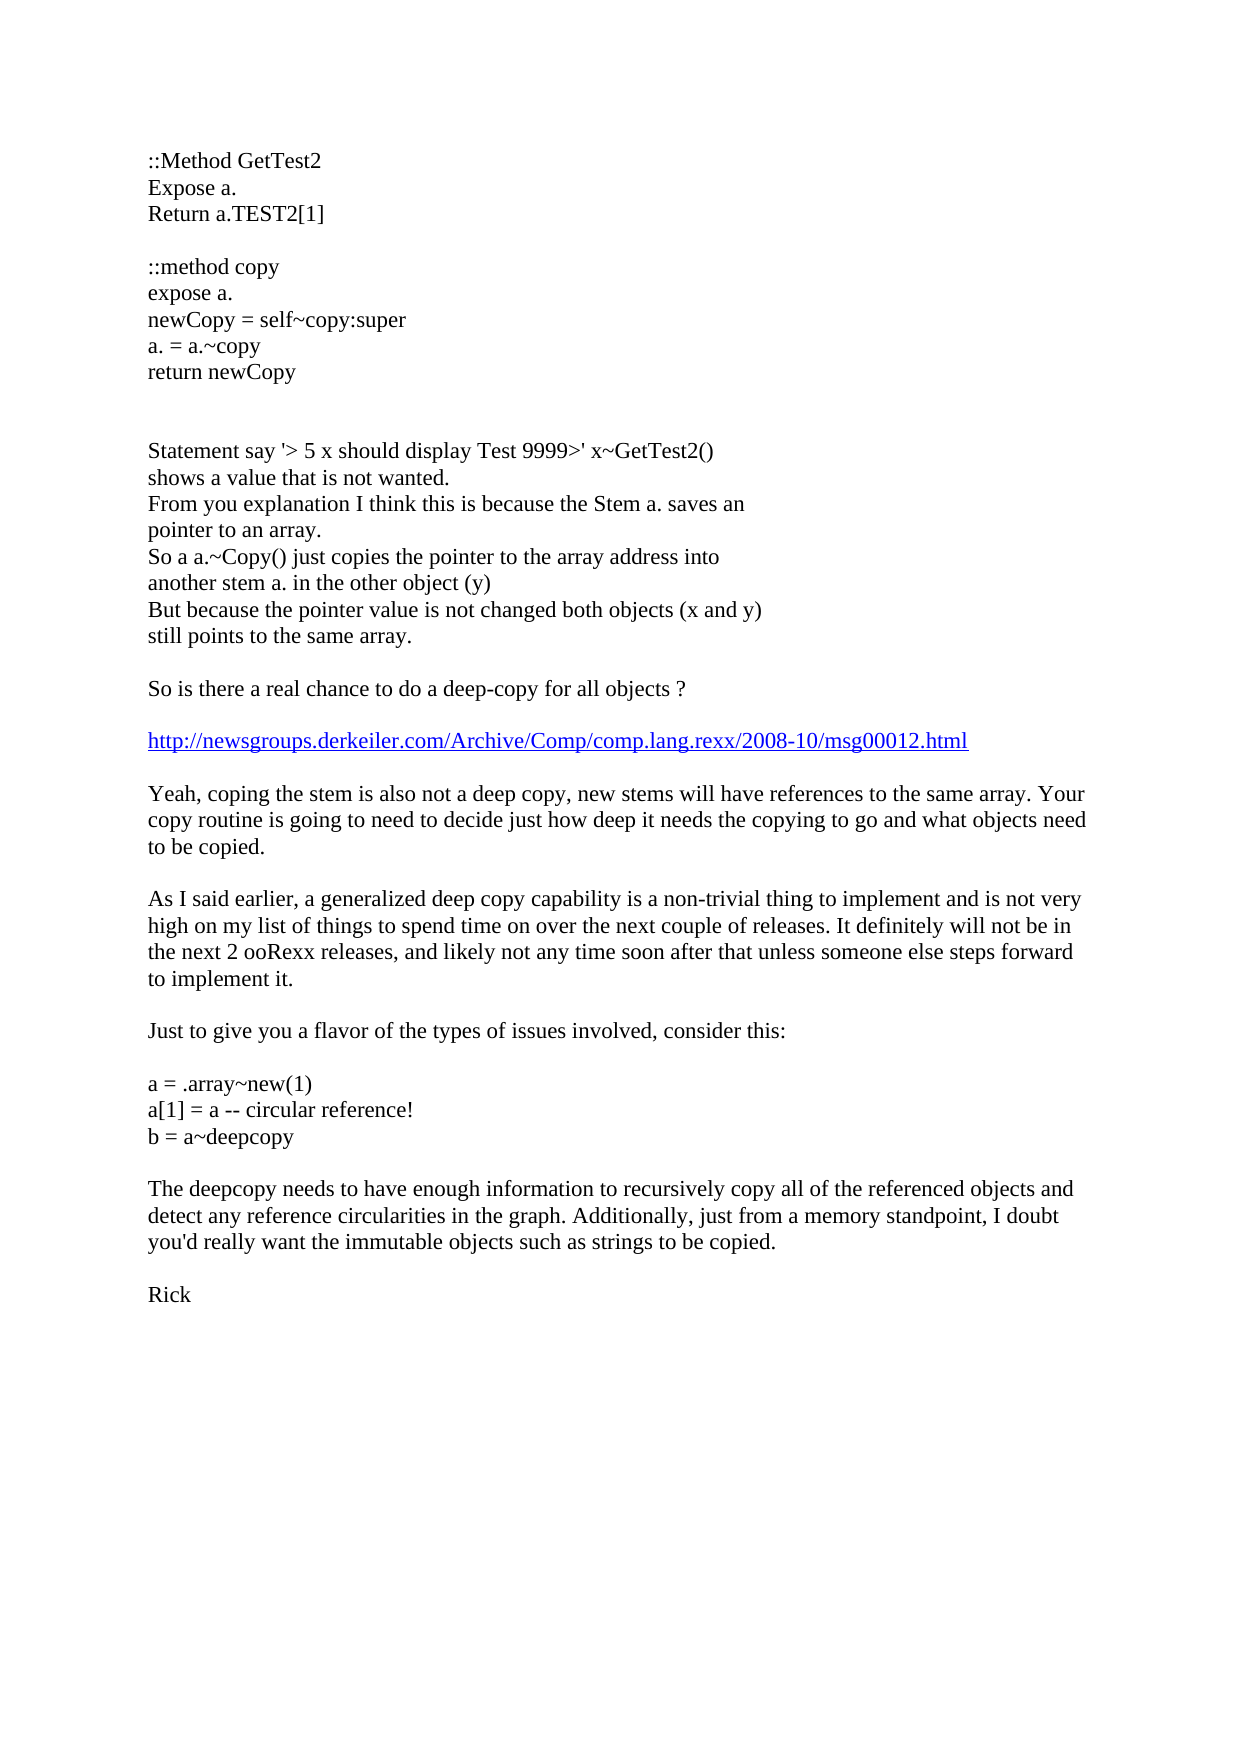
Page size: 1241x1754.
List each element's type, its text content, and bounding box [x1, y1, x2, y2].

text pointer to an array. So a a.~Copy() just copies the pointer to the array address into another stem a. in the other object (y) But because the pointer value is not changed both objects (x and y) still points to the same array. So is there a real chance to do a deep-copy for all objects ? [148, 517, 1093, 701]
text From you explanation I think this is because the Stem a. saves an [148, 490, 1093, 517]
text http://newsgroups.derkeiler.com/Archive/Comp/comp.lang.rexx/2008-10/msg00012.html [148, 727, 1093, 754]
text Yeah, coping the stem is also not a deep copy, new stems will have references to the same array. Your copy routine is going to need to decide just how deep it needs the copying to go and what objects need to be copied. As I said earlier, a generalized deep copy capability is a non-trivial thing to implement and is not very high on my list of things to spend time on over the next couple of releases. It definitely will not be in the next 2 ooRexx releases, and likely not any time soon after that unless someone else steps forward to implement it. Just to give you a flavor of the types of issues involved, consider this: a = .array~new(1) a[1] = a -- circular reference! b = a~deepcopy The deepcopy needs to have enough information to recursively copy all of the referenced objects and detect any reference circularities in the graph. Additionally, just from a memory standpoint, I doubt you'd really want the immutable objects such as strings to be copied. Rick [148, 780, 1093, 1307]
text ::Method GetTest2 Expose a. Return a.TEST2[1] ::method copy expose a. newCopy = self~copy:super a. = a.~copy return newCopy Statement say '> 5 x should display Test 9999>' x~GetTest2() shows a value that is not wanted. [148, 148, 1093, 490]
